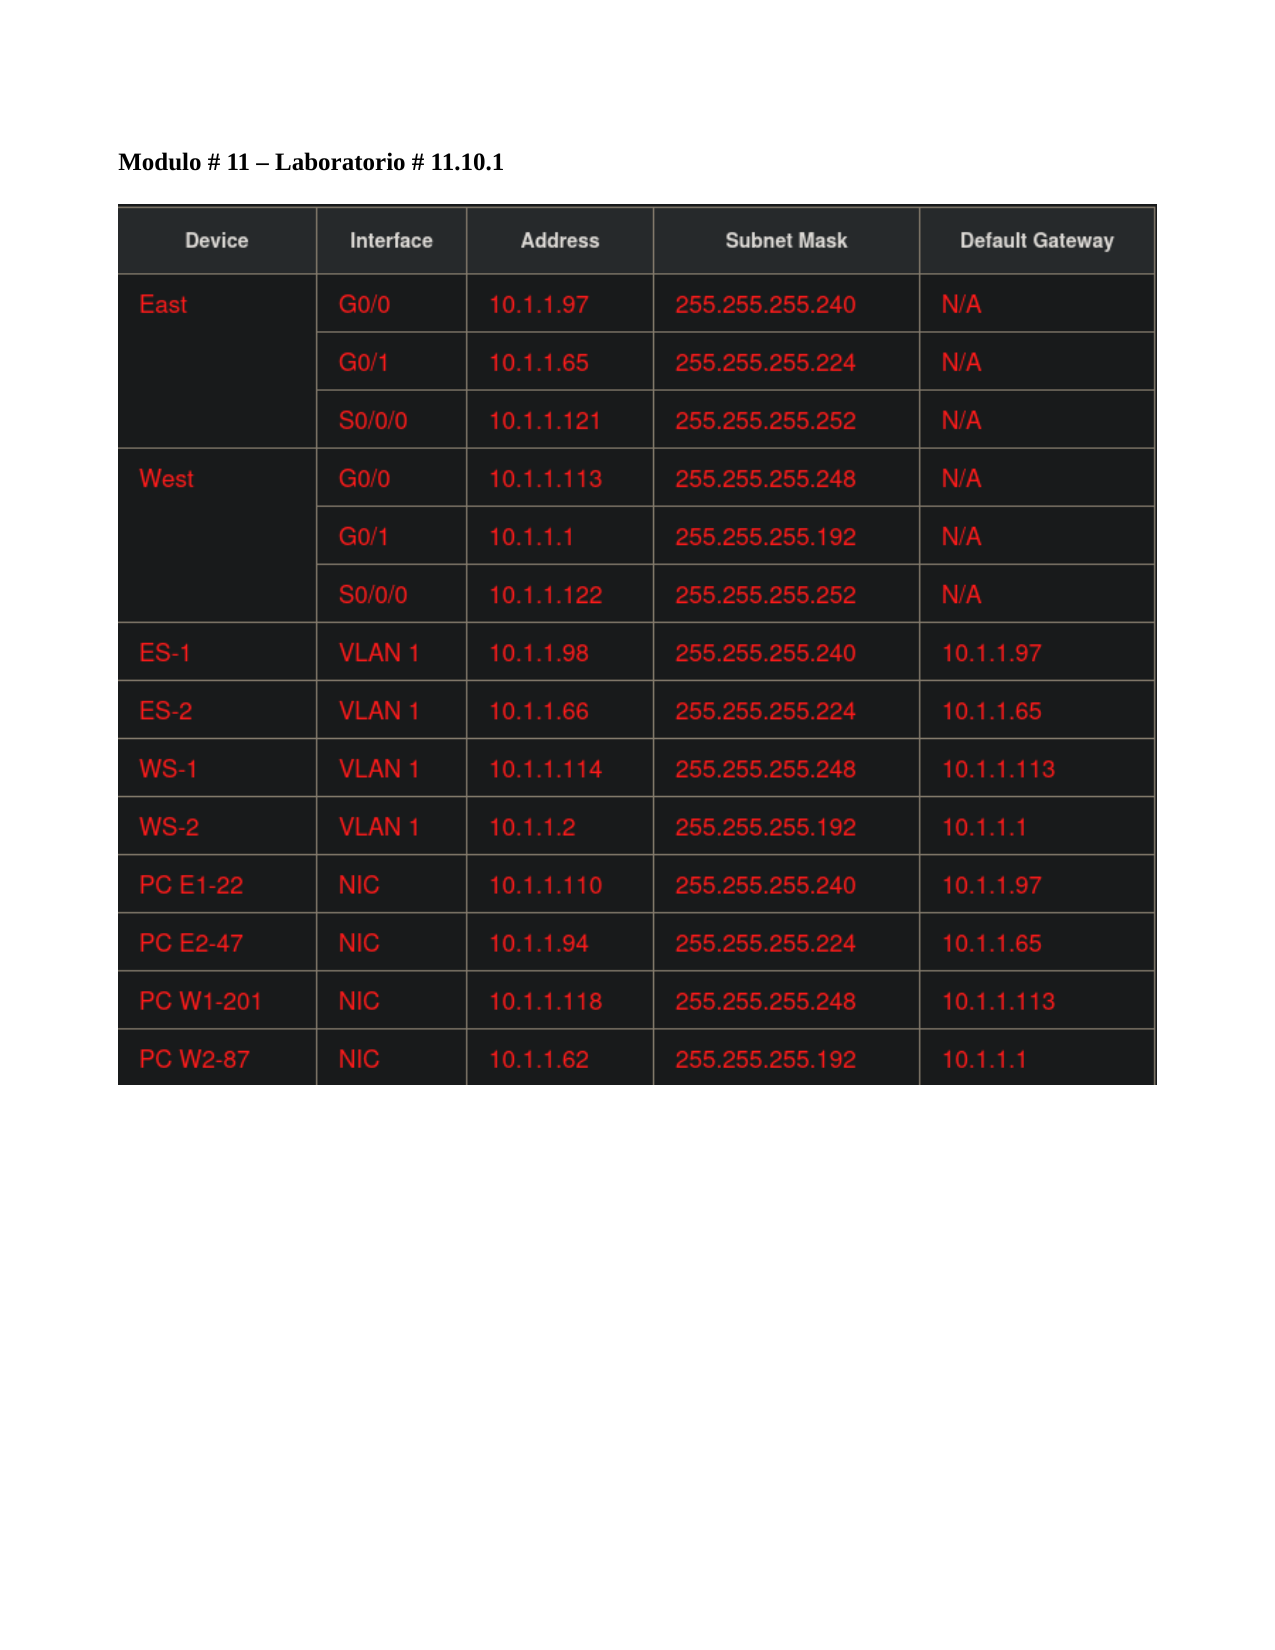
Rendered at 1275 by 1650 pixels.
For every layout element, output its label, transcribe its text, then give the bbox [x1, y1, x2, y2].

picture [118, 204, 1157, 1085]
text Modulo # 11 – Laboratorio # 11.10.1 [118, 147, 1157, 176]
